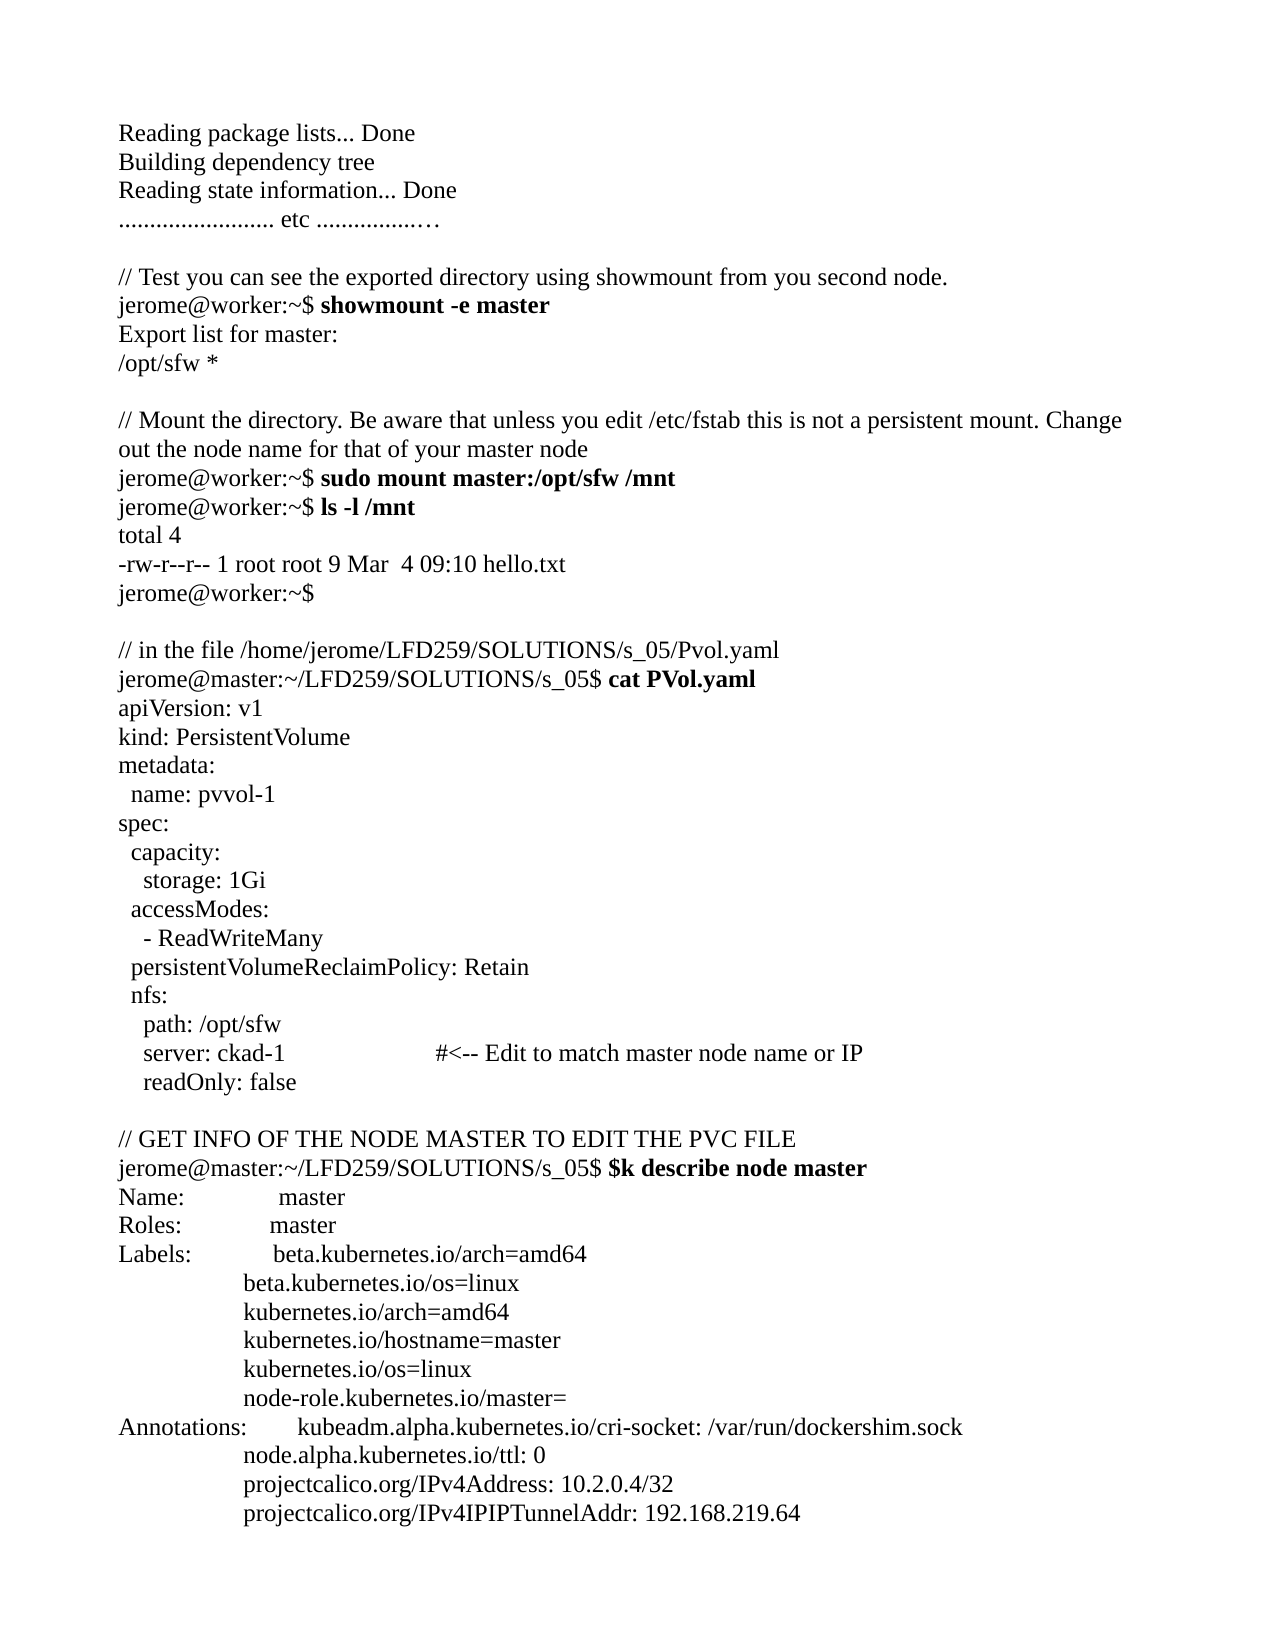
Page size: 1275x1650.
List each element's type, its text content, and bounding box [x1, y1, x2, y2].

text ......................... etc ................… [118, 204, 1157, 233]
text jerome@worker:~$ sudo mount master:/opt/sfw /mnt [118, 463, 1157, 492]
text kind: PersistentVolume [118, 722, 1157, 751]
text - ReadWriteMany [118, 923, 1157, 952]
text capacity: [118, 837, 1157, 866]
text nfs: [118, 981, 1157, 1009]
text persistentVolumeReclaimPolicy: Retain [118, 952, 1157, 981]
text Reading package lists... Done [118, 118, 1157, 147]
text Building dependency tree [118, 147, 1157, 176]
text projectcalico.org/IPv4IPIPTunnelAddr: 192.168.219.64 [118, 1498, 1157, 1527]
text Reading state information... Done [118, 176, 1157, 204]
text // Test you can see the exported directory using showmount from you second node. [118, 262, 1157, 291]
text storage: 1Gi [118, 866, 1157, 894]
text kubernetes.io/arch=amd64 [118, 1297, 1157, 1326]
text jerome@master:~/LFD259/SOLUTIONS/s_05$ $k describe node master [118, 1153, 1157, 1182]
text name: pvvol-1 [118, 779, 1157, 808]
text apiVersion: v1 [118, 693, 1157, 722]
text // GET INFO OF THE NODE MASTER TO EDIT THE PVC FILE [118, 1124, 1157, 1153]
text total 4 [118, 521, 1157, 549]
text kubernetes.io/os=linux [118, 1354, 1157, 1383]
text beta.kubernetes.io/os=linux [118, 1268, 1157, 1297]
text Labels: beta.kubernetes.io/arch=amd64 [118, 1239, 1157, 1268]
text jerome@master:~/LFD259/SOLUTIONS/s_05$ cat PVol.yaml [118, 664, 1157, 693]
text -rw-r--r-- 1 root root 9 Mar 4 09:10 hello.txt [118, 549, 1157, 578]
text Export list for master: [118, 319, 1157, 348]
text Annotations: kubeadm.alpha.kubernetes.io/cri-socket: /var/run/dockershim.sock [118, 1412, 1157, 1441]
text accessModes: [118, 894, 1157, 923]
text Roles: master [118, 1211, 1157, 1239]
text jerome@worker:~$ [118, 578, 1157, 607]
text jerome@worker:~$ ls -l /mnt [118, 492, 1157, 521]
text node-role.kubernetes.io/master= [118, 1383, 1157, 1412]
text jerome@worker:~$ showmount -e master [118, 291, 1157, 319]
text kubernetes.io/hostname=master [118, 1326, 1157, 1354]
text path: /opt/sfw [118, 1009, 1157, 1038]
text spec: [118, 808, 1157, 837]
text Name: master [118, 1182, 1157, 1211]
text /opt/sfw * [118, 348, 1157, 377]
text // Mount the directory. Be aware that unless you edit /etc/fstab this is not a persistent mount. Change out the node name for that of your master node [118, 406, 1157, 463]
text server: ckad-1 #<-- Edit to match master node name or IP [118, 1038, 1157, 1067]
text // in the file /home/jerome/LFD259/SOLUTIONS/s_05/Pvol.yaml [118, 636, 1157, 664]
text projectcalico.org/IPv4Address: 10.2.0.4/32 [118, 1469, 1157, 1498]
text node.alpha.kubernetes.io/ttl: 0 [118, 1441, 1157, 1469]
text metadata: [118, 751, 1157, 779]
text readOnly: false [118, 1067, 1157, 1096]
